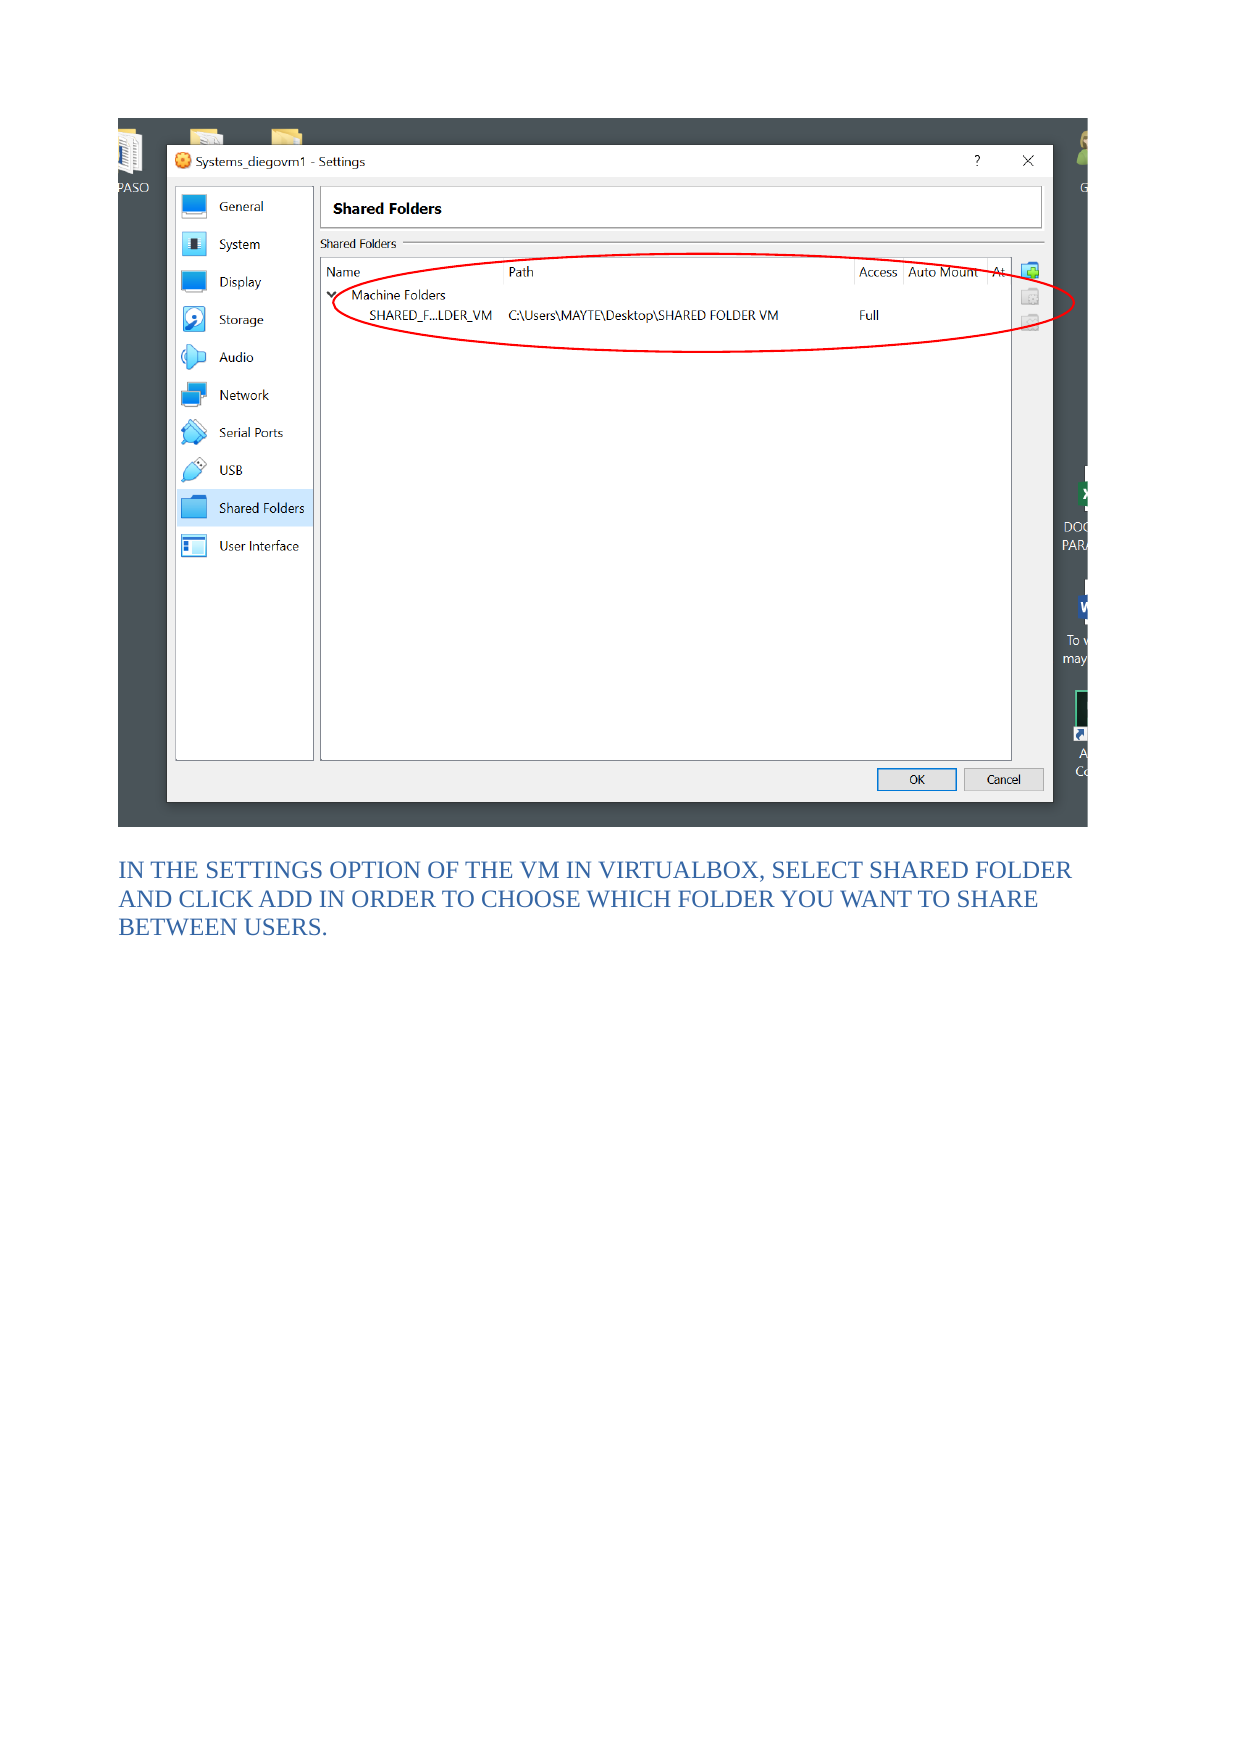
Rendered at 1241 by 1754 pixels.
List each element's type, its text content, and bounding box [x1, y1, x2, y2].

text IN THE SETTINGS OPTION OF THE VM IN VIRTUALBOX, SELECT SHARED FOLDER AND CLICK ADD IN ORDER TO CHOOSE WHICH FOLDER YOU WANT TO SHARE BETWEEN USERS. [118, 855, 1122, 941]
